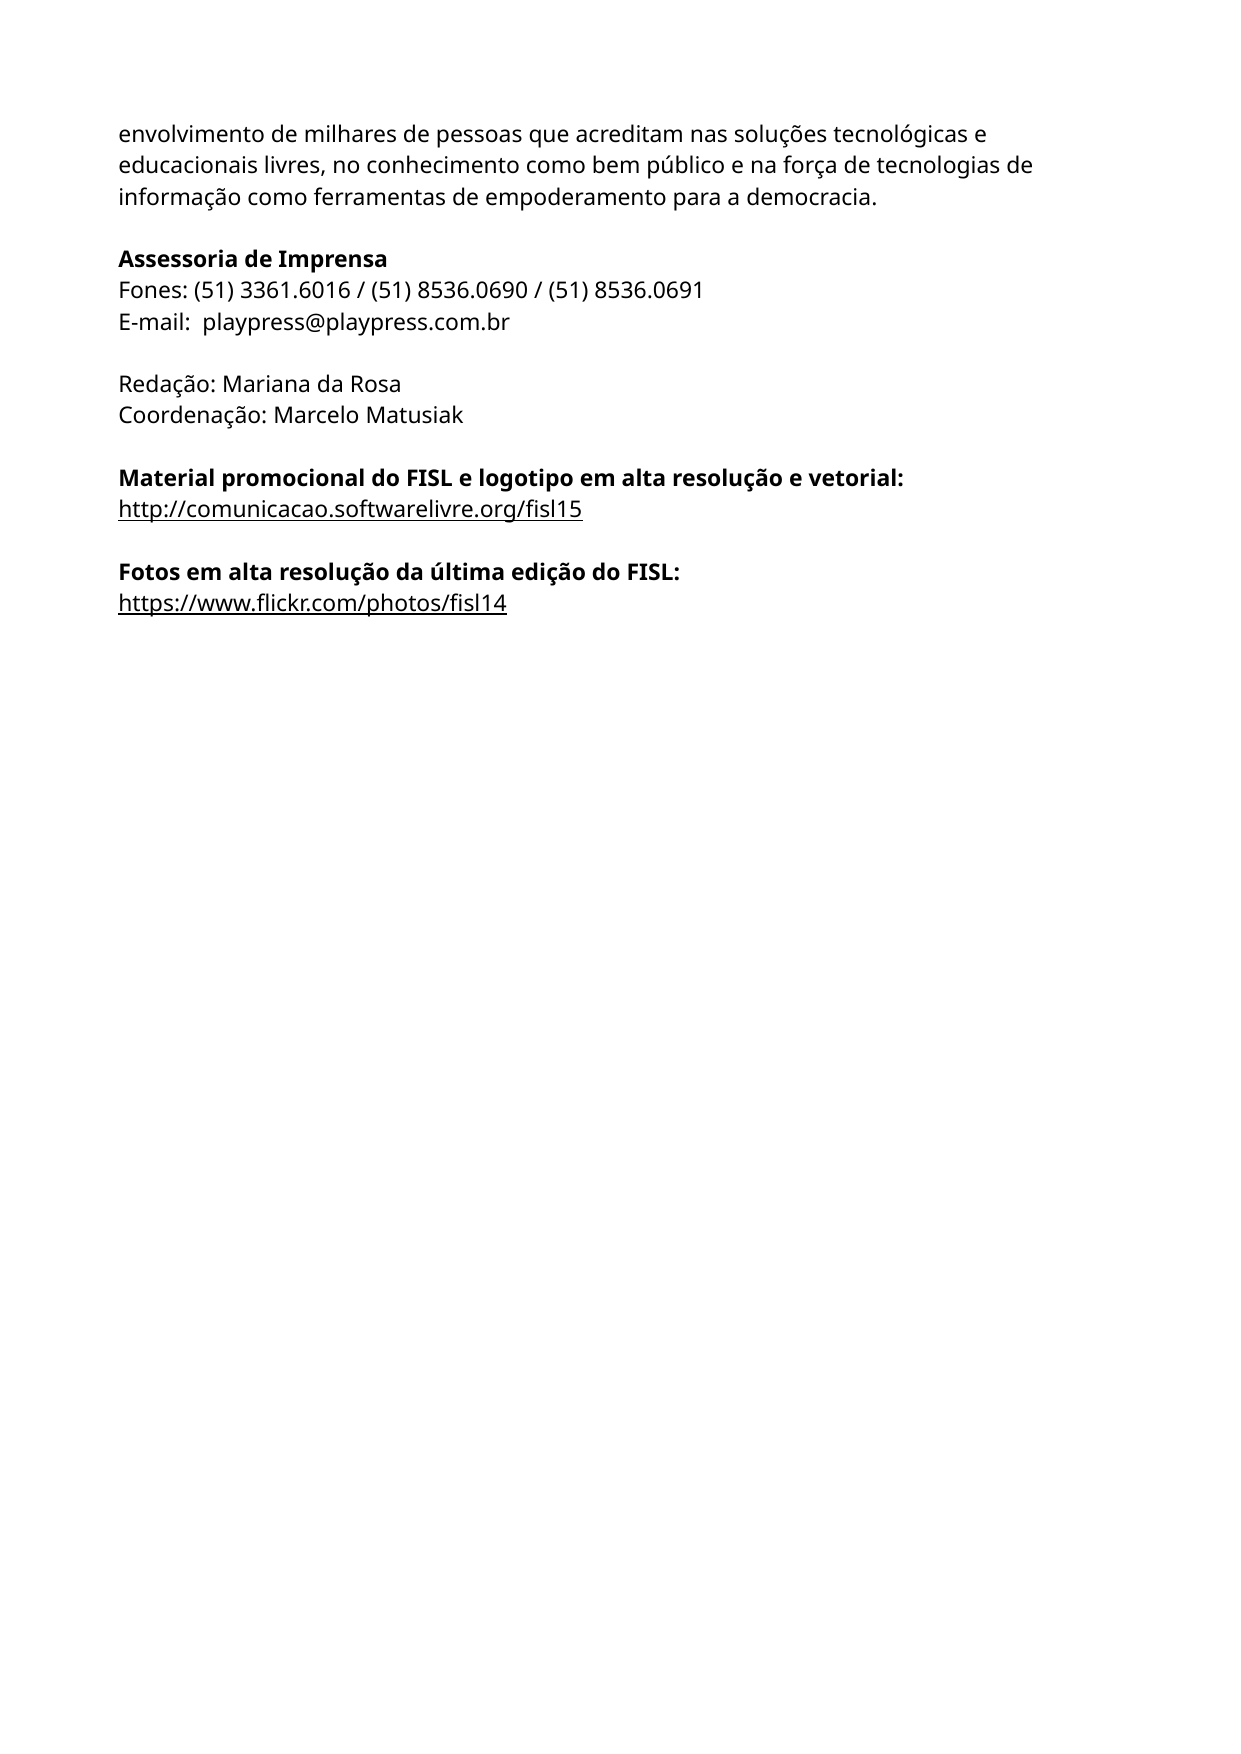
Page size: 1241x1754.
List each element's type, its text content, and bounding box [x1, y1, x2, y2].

text E-mail: playpress@playpress.com.br [118, 306, 1122, 337]
text Redação: Mariana da Rosa [118, 368, 1122, 399]
text envolvimento de milhares de pessoas que acreditam nas soluções tecnológicas e educacionais livres, no conhecimento como bem público e na força de tecnologias de informação como ferramentas de empoderamento para a democracia. [118, 118, 1122, 212]
text Fotos em alta resolução da última edição do FISL: [118, 556, 1122, 587]
text http://comunicacao.softwarelivre.org/fisl15 [118, 493, 1122, 524]
text Material promocional do FISL e logotipo em alta resolução e vetorial: [118, 462, 1122, 493]
text Coordenação: Marcelo Matusiak [118, 399, 1122, 431]
text Assessoria de Imprensa [118, 243, 1122, 274]
text https://www.flickr.com/photos/fisl14 [118, 587, 1122, 618]
text Fones: (51) 3361.6016 / (51) 8536.0690 / (51) 8536.0691 [118, 274, 1122, 306]
